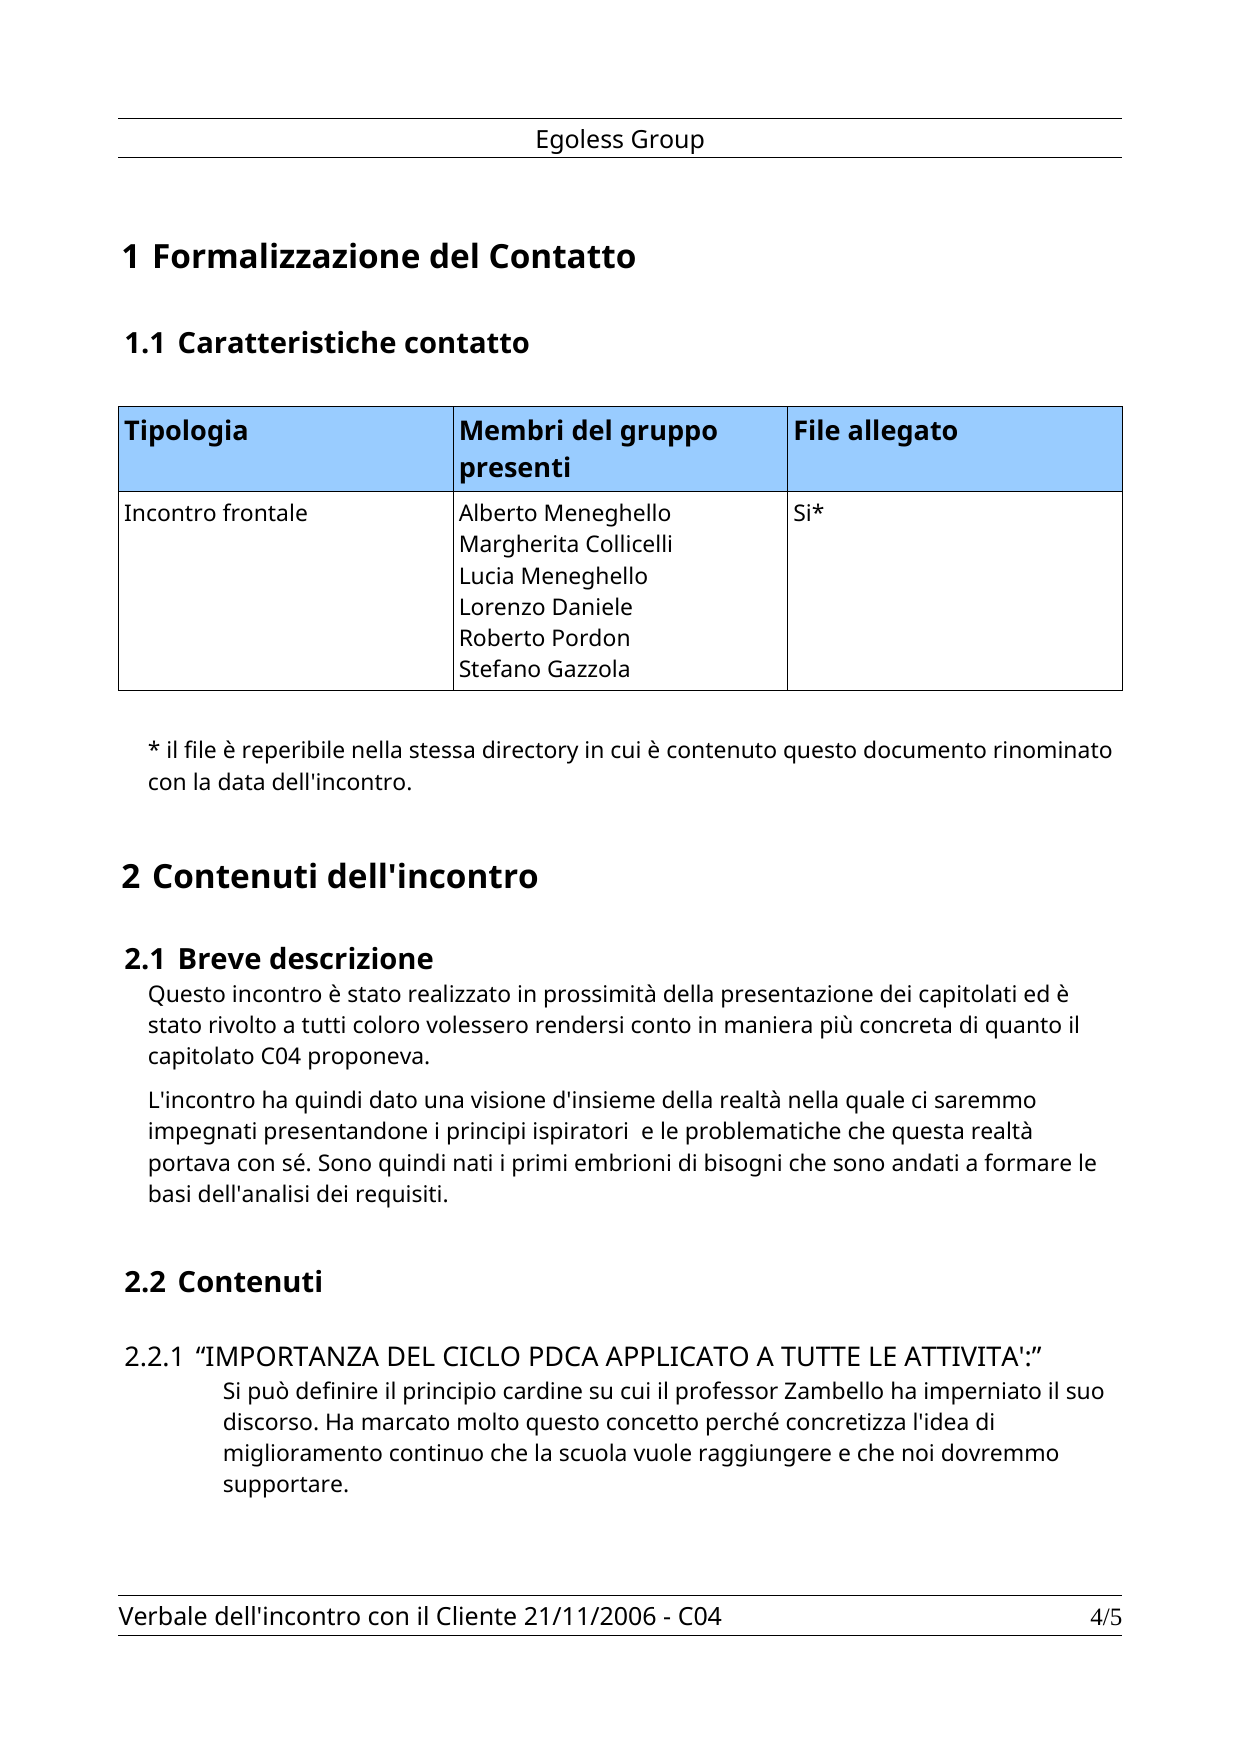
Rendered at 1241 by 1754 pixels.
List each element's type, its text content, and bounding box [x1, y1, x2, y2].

subtitle Breve descrizione [124, 938, 1122, 978]
table_header Membri del gruppo presenti [454, 407, 787, 491]
subtitle Contenuti dell'incontro [121, 853, 1122, 898]
subtitle Contenuti [124, 1261, 1122, 1301]
text Questo incontro è stato realizzato in prossimità della presentazione dei capitolati ed è stato rivolto a tutti coloro volessero rendersi conto in maniera più concreta di quanto il capitolato C04 proponeva. [148, 978, 1122, 1071]
text L'incontro ha quindi dato una visione d'insieme della realtà nella quale ci saremmo impegnati presentandone i principi ispiratori e le problematiche che questa realtà portava con sé. Sono quindi nati i primi embrioni di bisogni che sono andati a formare le basi dell'analisi dei requisiti. [148, 1084, 1122, 1209]
text * il file è reperibile nella stessa directory in cui è contenuto questo documento rinominato con la data dell'incontro. [148, 734, 1122, 797]
subtitle Formalizzazione del Contatto [121, 233, 1122, 279]
table_cell Si* [788, 492, 1122, 690]
subtitle “IMPORTANZA DEL CICLO PDCA APPLICATO A TUTTE LE ATTIVITA':” [124, 1338, 1122, 1374]
table_cell Incontro frontale [119, 492, 453, 690]
list Si può definire il principio cardine su cui il professor Zambello ha imperniato il suo discorso. Ha marcato molto questo concetto perché concretizza l'idea di miglioramento continuo che la scuola vuole raggiungere e che noi dovremmo supportare. [185, 1374, 1122, 1499]
subtitle Caratteristiche contatto [124, 322, 1122, 362]
table_cell Alberto Meneghello Margherita Collicelli Lucia Meneghello Lorenzo Daniele Roberto Pordon Stefano Gazzola [454, 492, 787, 690]
table_header File allegato [788, 407, 1122, 491]
table_header Tipologia [119, 407, 453, 491]
